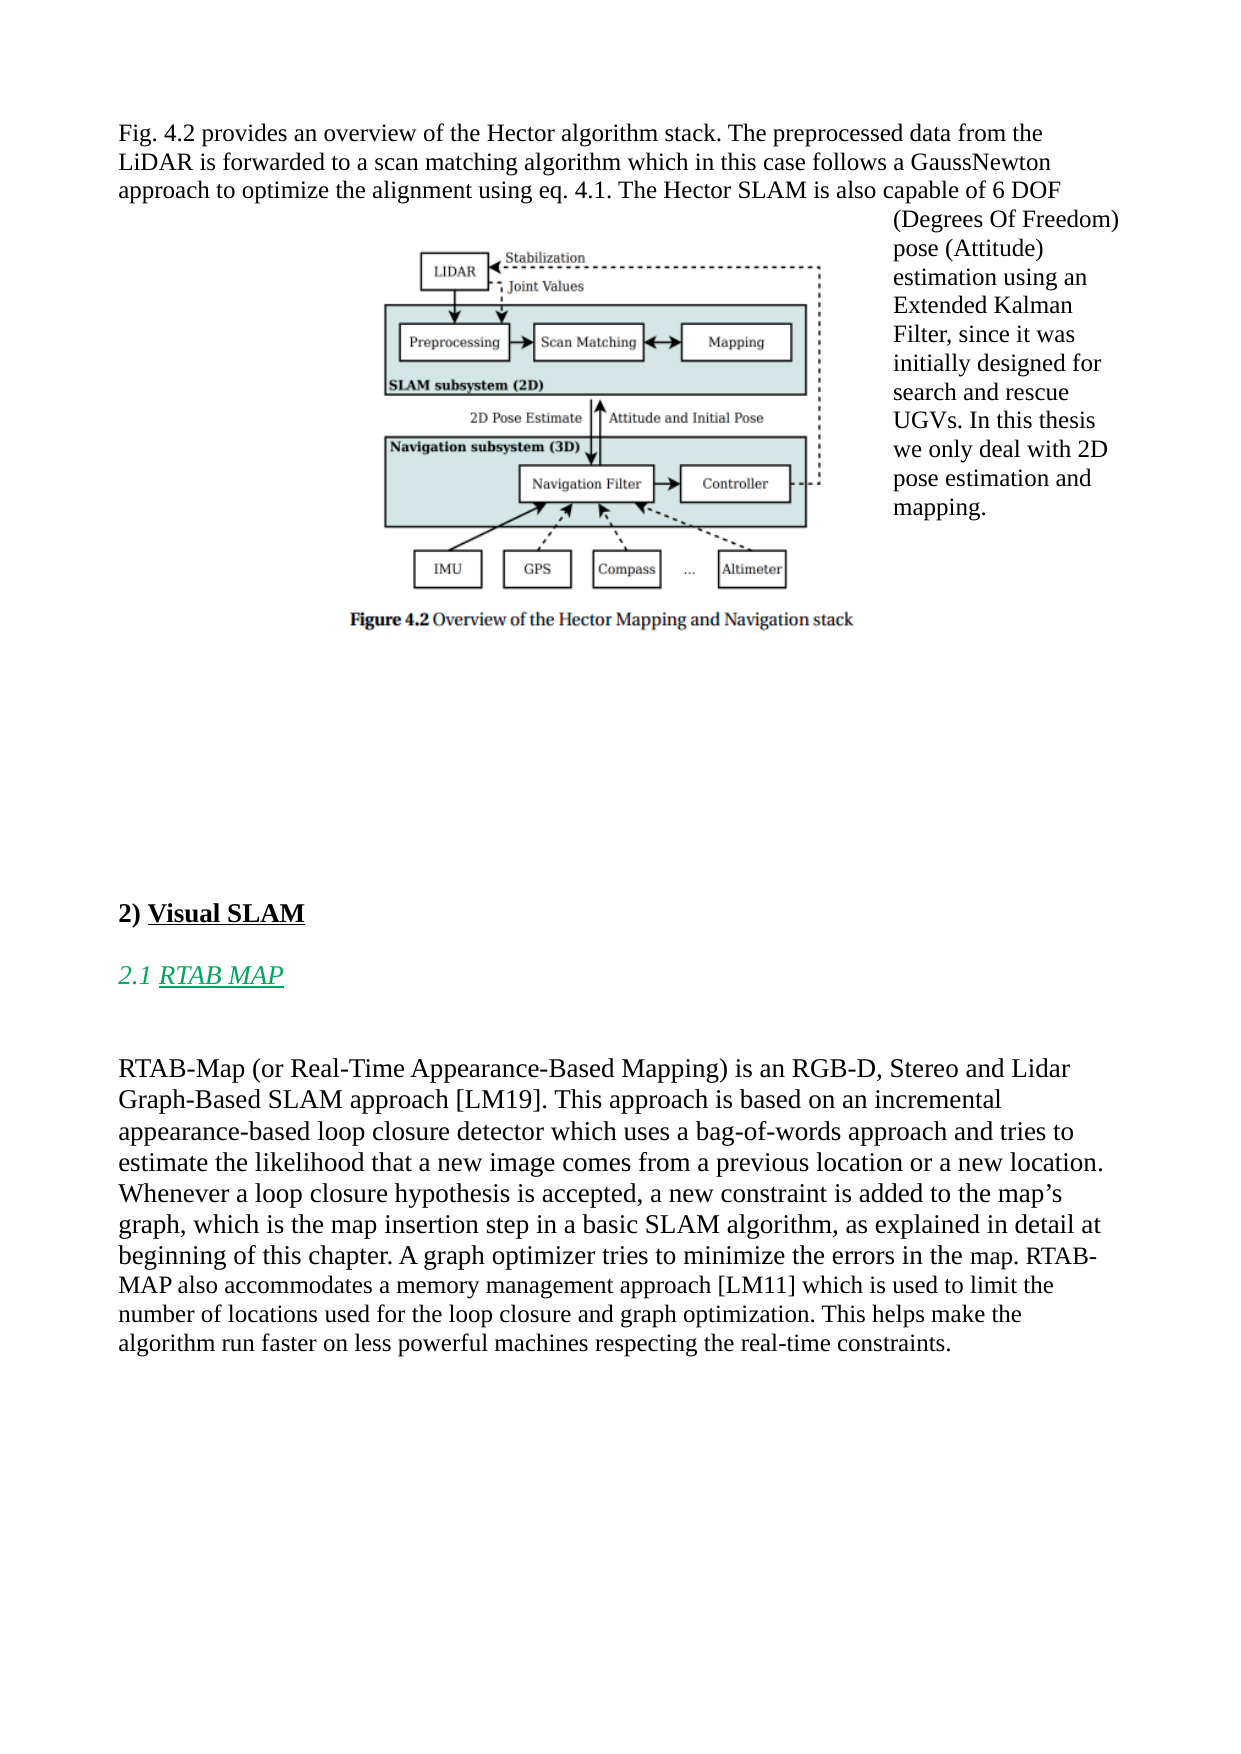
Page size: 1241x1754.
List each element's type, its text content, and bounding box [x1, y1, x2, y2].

text 2) Visual SLAM [118, 897, 1122, 928]
text Fig. 4.2 provides an overview of the Hector algorithm stack. The preprocessed data from the LiDAR is forwarded to a scan matching algorithm which in this case follows a GaussNewton approach to optimize the alignment using eq. 4.1. The Hector SLAM is also capable of 6 DOF (Degrees Of Freedom) pose (Attitude) estimation using an Extended Kalman Filter, since it was initially designed for search and rescue UGVs. In this thesis we only deal with 2D pose estimation and mapping. [118, 118, 1122, 521]
text RTAB-Map (or Real-Time Appearance-Based Mapping) is an RGB-D, Stereo and Lidar Graph-Based SLAM approach [LM19]. This approach is based on an incremental appearance-based loop closure detector which uses a bag-of-words approach and tries to estimate the likelihood that a new image comes from a previous location or a new location. Whenever a loop closure hypothesis is accepted, a new constraint is added to the map’s graph, which is the map insertion step in a basic SLAM algorithm, as explained in detail at beginning of this chapter. A graph optimizer tries to minimize the errors in the map. RTAB-MAP also accommodates a memory management approach [LM11] which is used to limit the number of locations used for the loop closure and graph optimization. This helps make the algorithm run faster on less powerful machines respecting the real-time constraints. [118, 1052, 1122, 1357]
text 2.1 RTAB MAP [118, 959, 1122, 990]
picture [285, 205, 893, 663]
